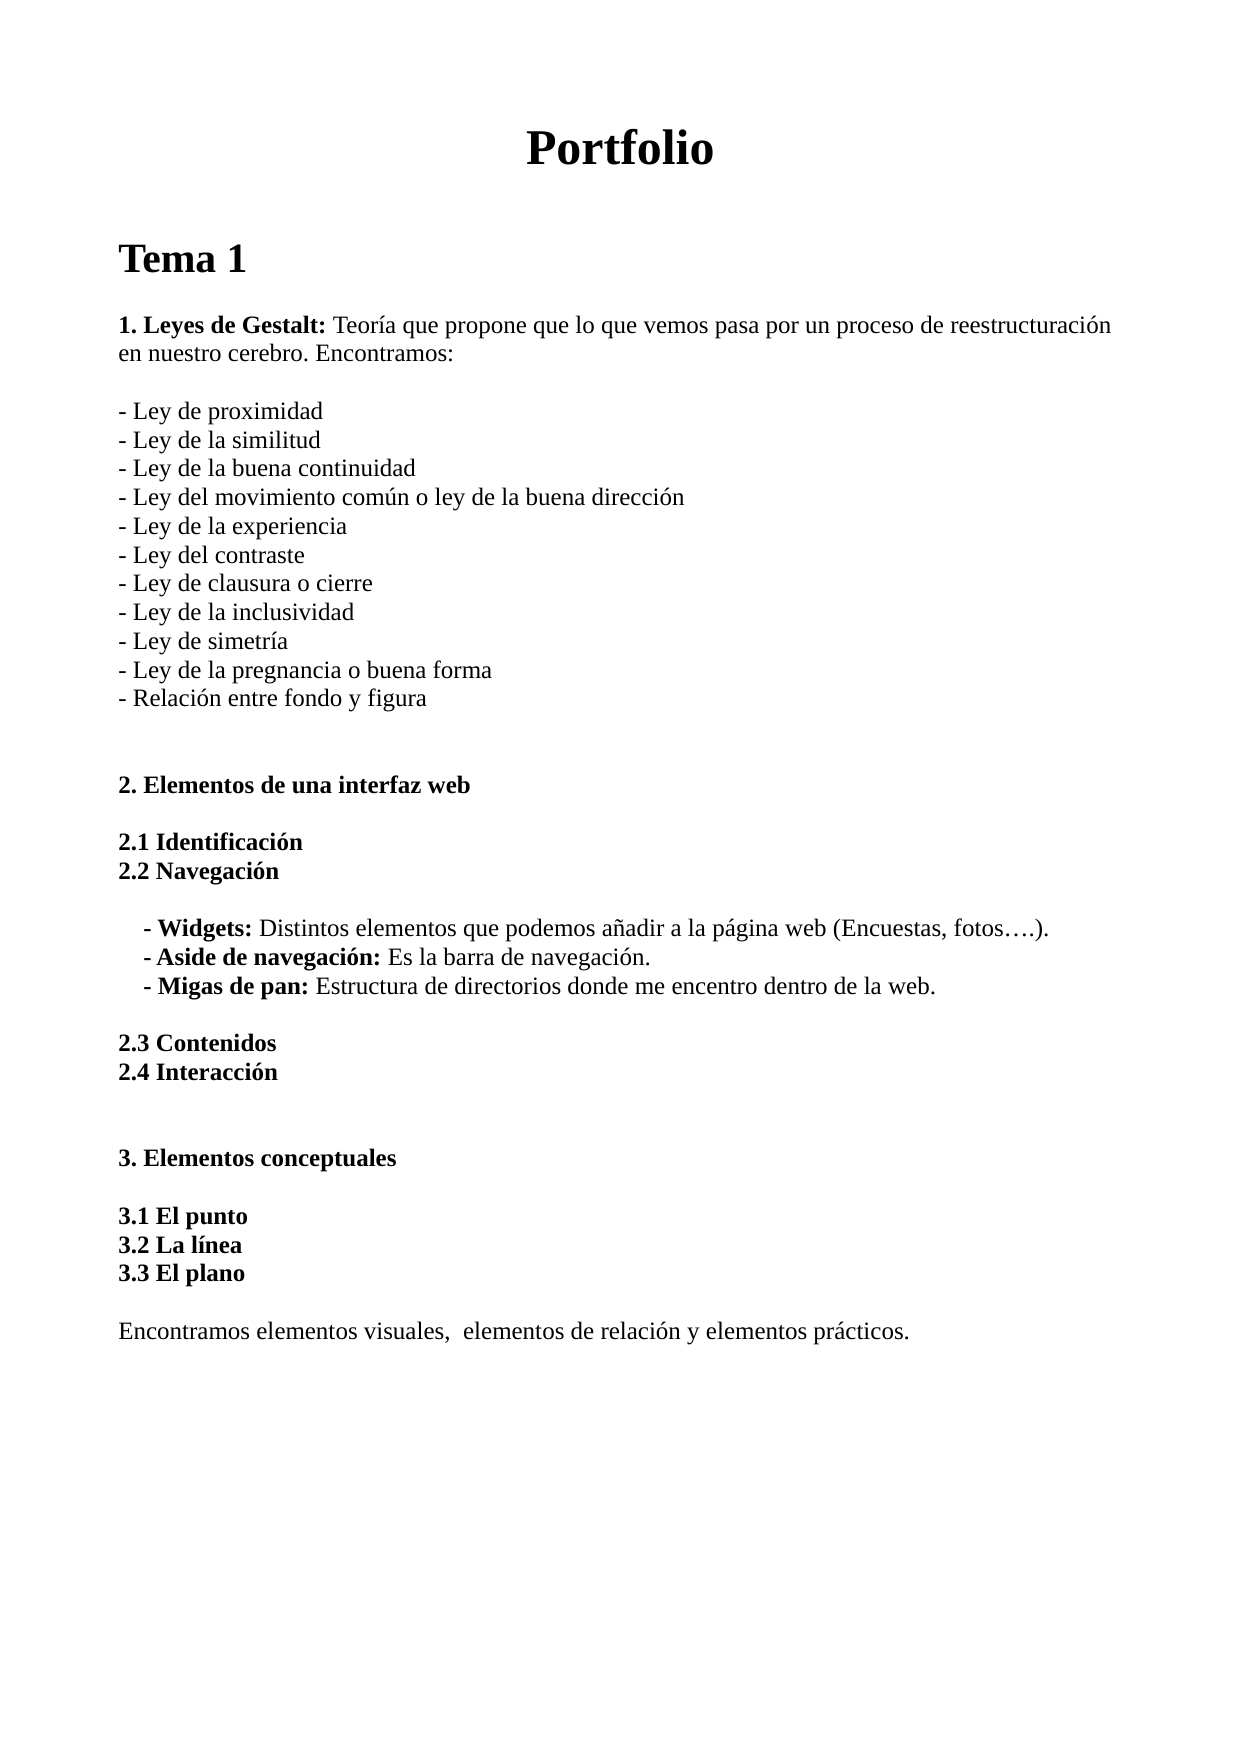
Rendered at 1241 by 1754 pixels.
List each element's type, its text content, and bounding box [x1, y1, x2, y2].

text Encontramos elementos visuales, elementos de relación y elementos prácticos. [118, 1316, 1122, 1345]
text 3.2 La línea [118, 1230, 1122, 1258]
text 3.3 El plano [118, 1258, 1122, 1287]
text - Ley de la experiencia [118, 511, 1122, 540]
text 2. Elementos de una interfaz web [118, 770, 1122, 798]
text - Aside de navegación: Es la barra de navegación. [118, 942, 1122, 971]
text 1. Leyes de Gestalt: Teoría que propone que lo que vemos pasa por un proceso de reestructuración en nuestro cerebro. Encontramos: [118, 310, 1122, 367]
text - Ley de la inclusividad [118, 597, 1122, 626]
text Portfolio [118, 118, 1122, 176]
text 2.3 Contenidos [118, 1028, 1122, 1057]
text 2.4 Interacción [118, 1057, 1122, 1086]
text - Relación entre fondo y figura [118, 683, 1122, 712]
text 3.1 El punto [118, 1201, 1122, 1230]
text - Ley de la similitud [118, 425, 1122, 453]
text - Ley de simetría [118, 626, 1122, 655]
text - Widgets: Distintos elementos que podemos añadir a la página web (Encuestas, fotos….). [118, 913, 1122, 942]
text Tema 1 [118, 233, 1122, 281]
text - Ley del movimiento común o ley de la buena dirección [118, 482, 1122, 511]
text 3. Elementos conceptuales [118, 1143, 1122, 1172]
text 2.2 Navegación [118, 856, 1122, 885]
text - Ley de proximidad [118, 396, 1122, 425]
text - Ley de clausura o cierre [118, 568, 1122, 597]
text - Ley del contraste [118, 540, 1122, 568]
text - Ley de la pregnancia o buena forma [118, 655, 1122, 683]
text - Migas de pan: Estructura de directorios donde me encentro dentro de la web. [118, 971, 1122, 1000]
text 2.1 Identificación [118, 827, 1122, 856]
text - Ley de la buena continuidad [118, 453, 1122, 482]
